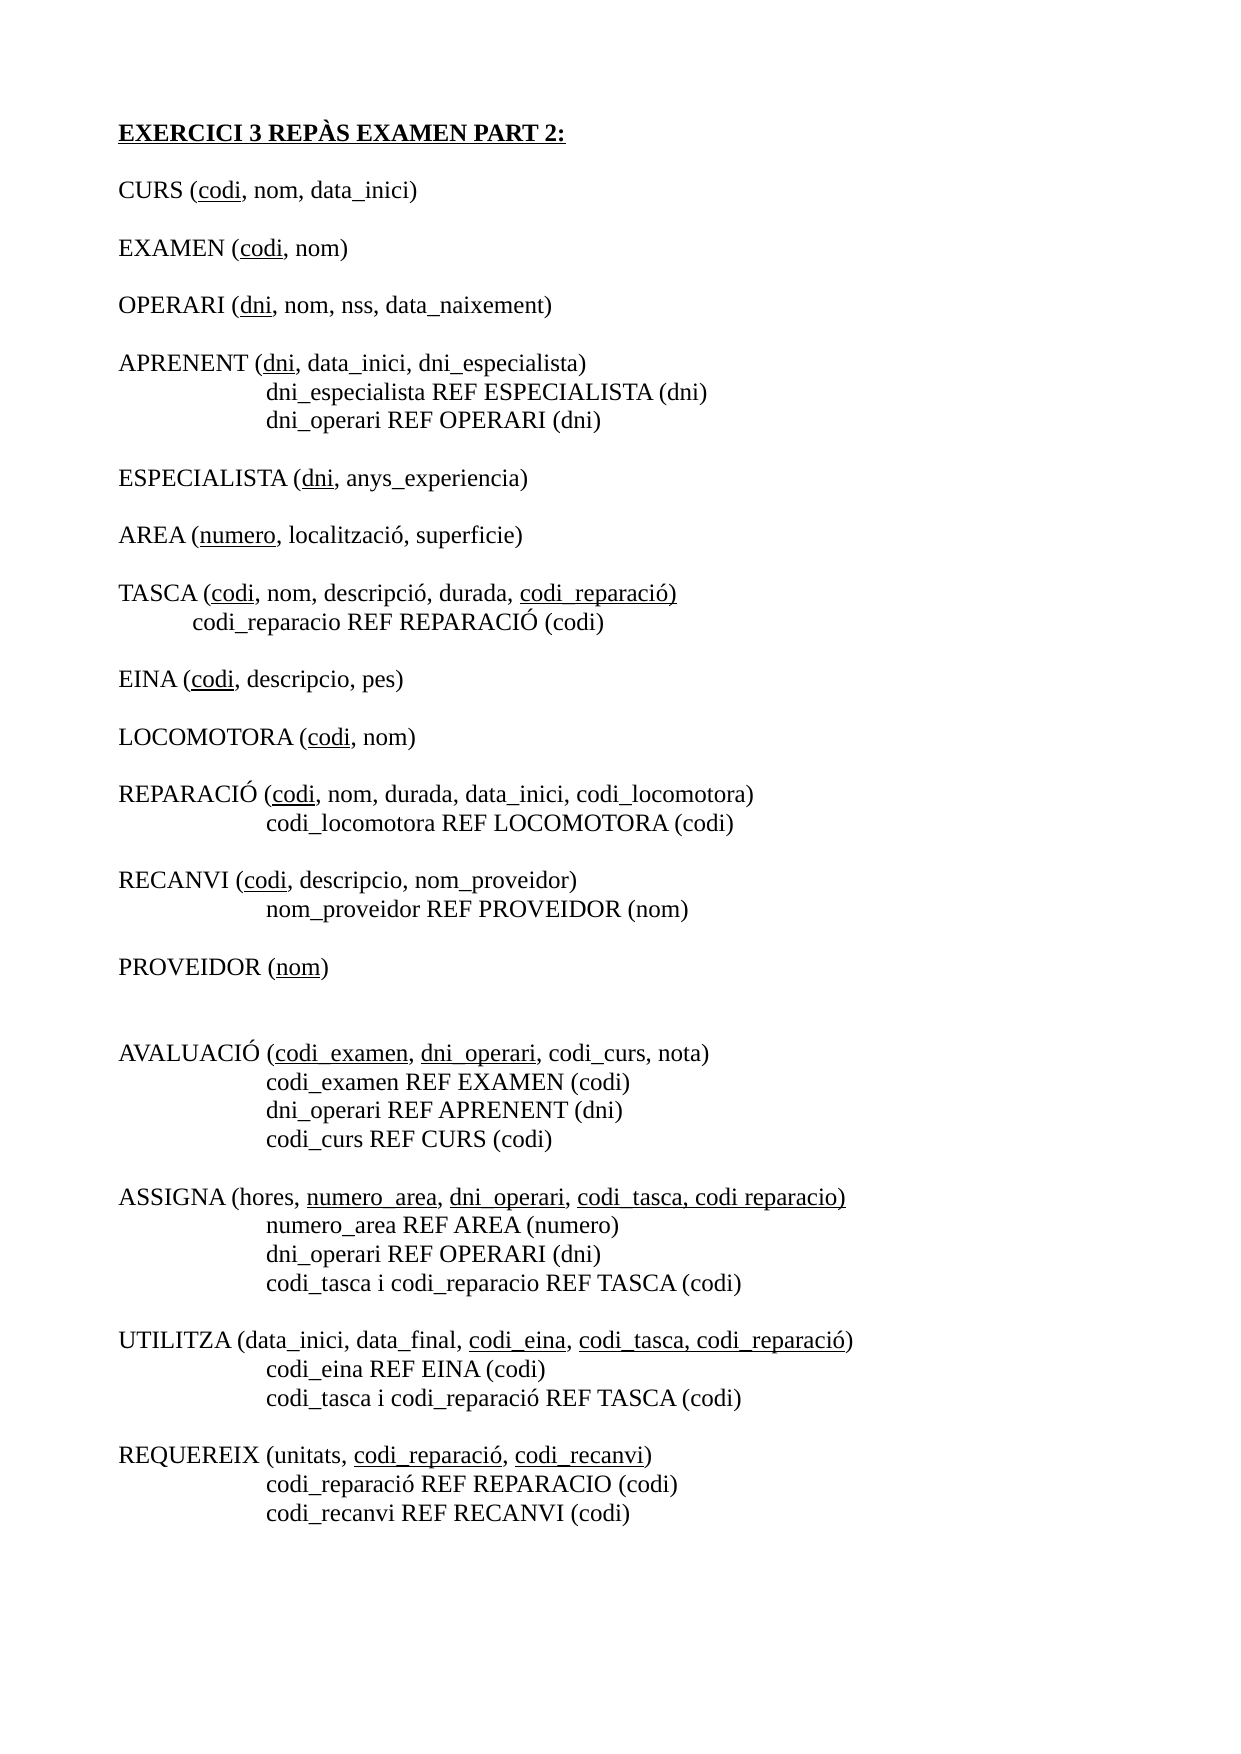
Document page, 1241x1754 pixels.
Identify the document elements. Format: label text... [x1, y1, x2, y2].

text codi_tasca i codi_reparacio REF TASCA (codi) [118, 1268, 1122, 1297]
text dni_especialista REF ESPECIALISTA (dni) [118, 377, 1122, 406]
text REQUEREIX (unitats, codi_reparació, codi_recanvi) [118, 1441, 1122, 1469]
text codi_locomotora REF LOCOMOTORA (codi) [118, 808, 1122, 837]
text codi_tasca i codi_reparació REF TASCA (codi) [118, 1383, 1122, 1412]
text AREA (numero, localització, superficie) [118, 521, 1122, 549]
text RECANVI (codi, descripcio, nom_proveidor) [118, 866, 1122, 894]
text ASSIGNA (hores, numero_area, dni_operari, codi_tasca, codi reparacio) [118, 1182, 1122, 1211]
text APRENENT (dni, data_inici, dni_especialista) [118, 348, 1122, 377]
text codi_reparacio REF REPARACIÓ (codi) [118, 607, 1122, 636]
text PROVEIDOR (nom) [118, 952, 1122, 981]
text UTILITZA (data_inici, data_final, codi_eina, codi_tasca, codi_reparació) [118, 1326, 1122, 1354]
text codi_examen REF EXAMEN (codi) [118, 1067, 1122, 1096]
text codi_curs REF CURS (codi) [118, 1124, 1122, 1153]
text dni_operari REF OPERARI (dni) [118, 406, 1122, 434]
text dni_operari REF APRENENT (dni) [118, 1096, 1122, 1124]
text codi_recanvi REF RECANVI (codi) [118, 1498, 1122, 1527]
text CURS (codi, nom, data_inici) [118, 176, 1122, 204]
text codi_eina REF EINA (codi) [118, 1354, 1122, 1383]
text dni_operari REF OPERARI (dni) [118, 1239, 1122, 1268]
text LOCOMOTORA (codi, nom) [118, 722, 1122, 751]
text ESPECIALISTA (dni, anys_experiencia) [118, 463, 1122, 492]
text AVALUACIÓ (codi_examen, dni_operari, codi_curs, nota) [118, 1038, 1122, 1067]
text REPARACIÓ (codi, nom, durada, data_inici, codi_locomotora) [118, 779, 1122, 808]
text numero_area REF AREA (numero) [118, 1211, 1122, 1239]
text nom_proveidor REF PROVEIDOR (nom) [118, 894, 1122, 923]
text TASCA (codi, nom, descripció, durada, codi_reparació) [118, 578, 1122, 607]
text OPERARI (dni, nom, nss, data_naixement) [118, 291, 1122, 319]
text codi_reparació REF REPARACIO (codi) [118, 1469, 1122, 1498]
text EXAMEN (codi, nom) [118, 233, 1122, 262]
text EINA (codi, descripcio, pes) [118, 664, 1122, 693]
text EXERCICI 3 REPÀS EXAMEN PART 2: [118, 118, 1122, 147]
